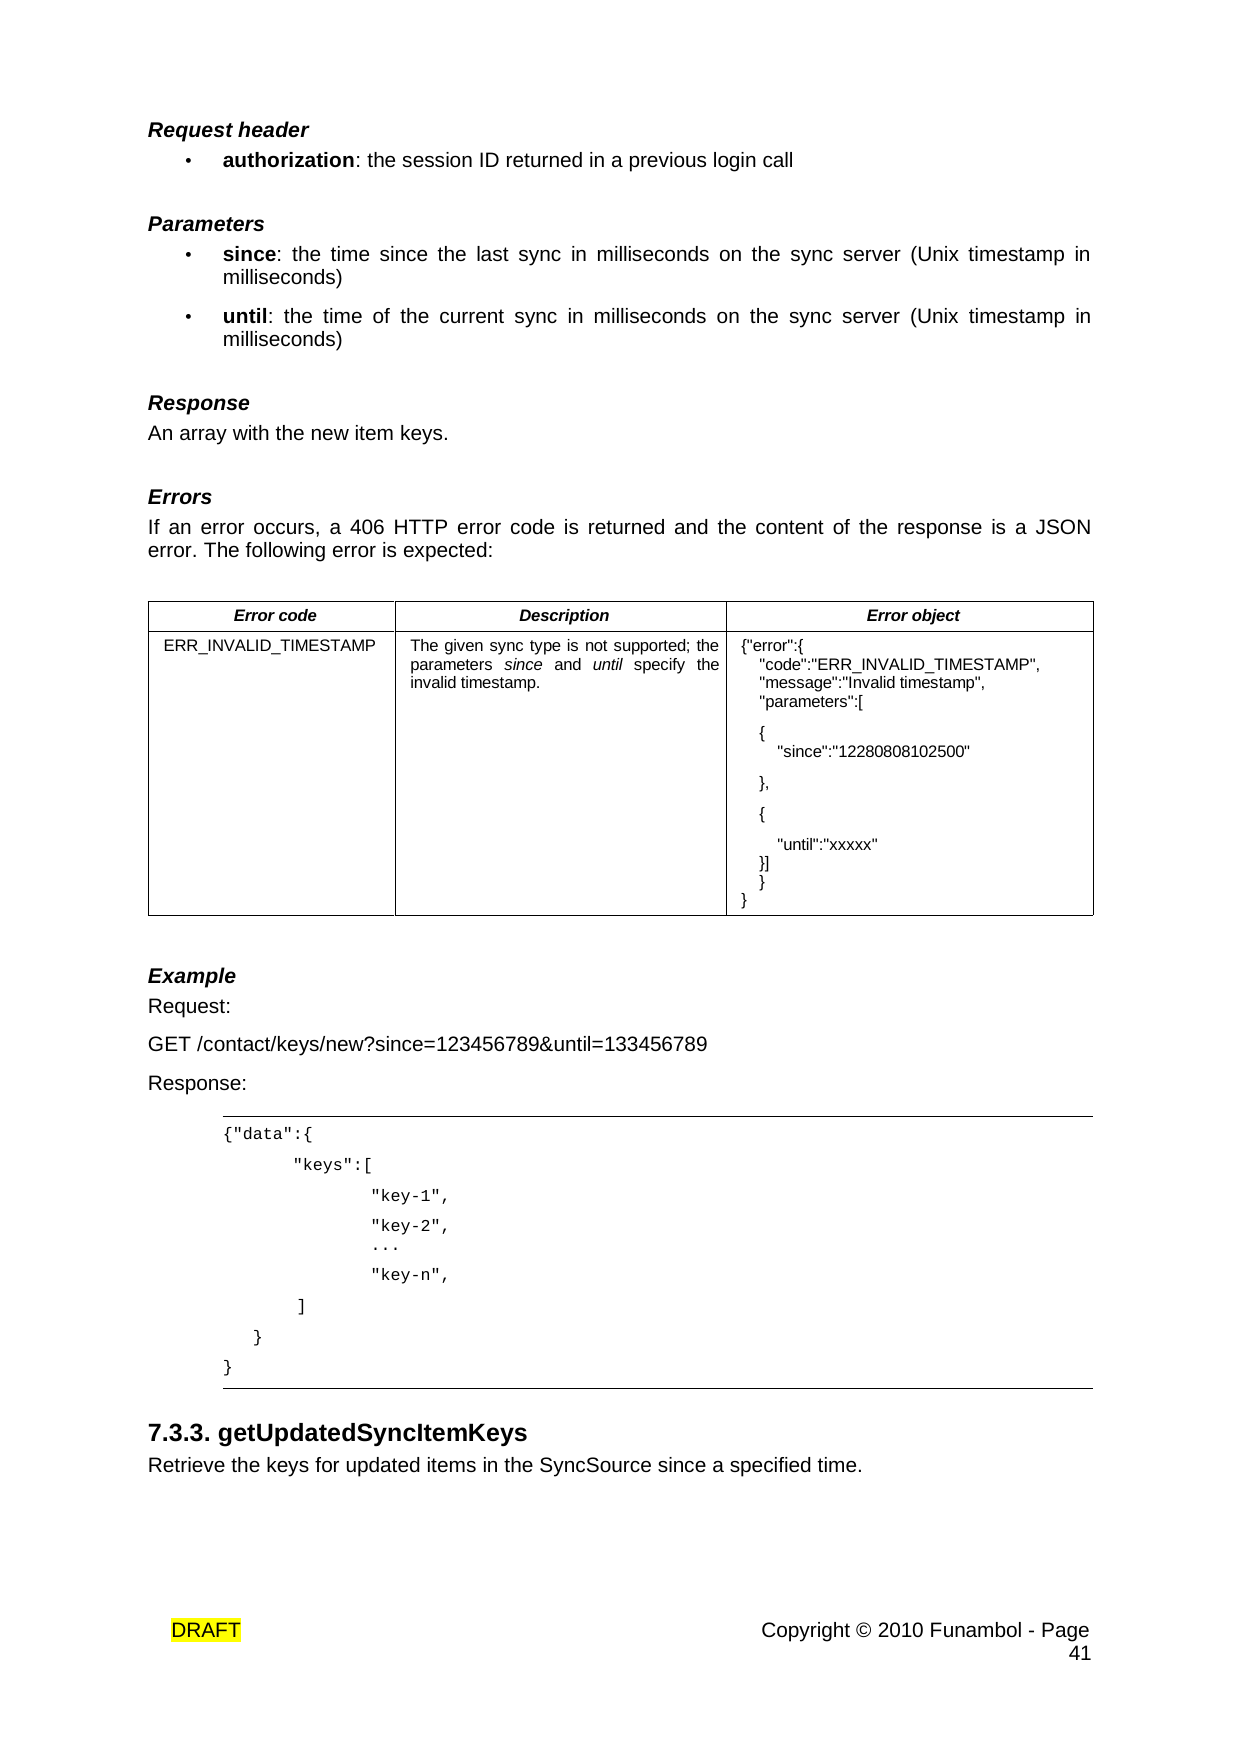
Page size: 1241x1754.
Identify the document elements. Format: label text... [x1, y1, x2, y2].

text Retrieve the keys for updated items in the SyncSource since a specified time. [148, 1453, 1093, 1477]
list since: the time since the last sync in milliseconds on the sync server (Unix timestamp in milliseconds) [185, 242, 1093, 289]
text "keys":[ [223, 1146, 1093, 1175]
subtitle Example [148, 964, 1093, 988]
text ] [223, 1287, 1093, 1316]
table_cell {"error":{ "code":"ERR_INVALID_TIMESTAMP", "message":"Invalid timestamp", "parameters":[ { "since":"12280808102500" }, { "until":"xxxxx" }] } } [727, 632, 1093, 915]
list until: the time of the current sync in milliseconds on the sync server (Unix timestamp in milliseconds) [185, 304, 1093, 351]
subtitle getUpdatedSyncItemKeys [148, 1419, 1093, 1447]
subtitle Parameters [148, 212, 1093, 236]
text "key-2", ... [223, 1208, 1093, 1255]
text {"data":{ [223, 1117, 1093, 1145]
table_header Error object [727, 602, 1093, 631]
text "key-1", [223, 1177, 1093, 1206]
text Response: [148, 1071, 1093, 1095]
list authorization: the session ID returned in a previous login call [185, 148, 1093, 172]
subtitle Response [148, 391, 1093, 415]
table_cell ERR_INVALID_TIMESTAMP [149, 632, 394, 915]
table_header Error code [149, 602, 394, 631]
text } [223, 1349, 1093, 1388]
subtitle Errors [148, 485, 1093, 509]
table_header Description [396, 602, 726, 631]
text Request: [148, 994, 1093, 1018]
text } [223, 1318, 1093, 1347]
table_cell The given sync type is not supported; the parameters since and until specify the invalid timestamp. [396, 632, 726, 915]
text If an error occurs, a 406 HTTP error code is returned and the content of the response is a JSON error. The following error is expected: [148, 515, 1093, 562]
subtitle Request header [148, 118, 1093, 142]
text GET /contact/keys/new?since=123456789&until=133456789 [148, 1033, 1093, 1056]
text An array with the new item keys. [148, 421, 1093, 445]
text "key-n", [223, 1257, 1093, 1286]
